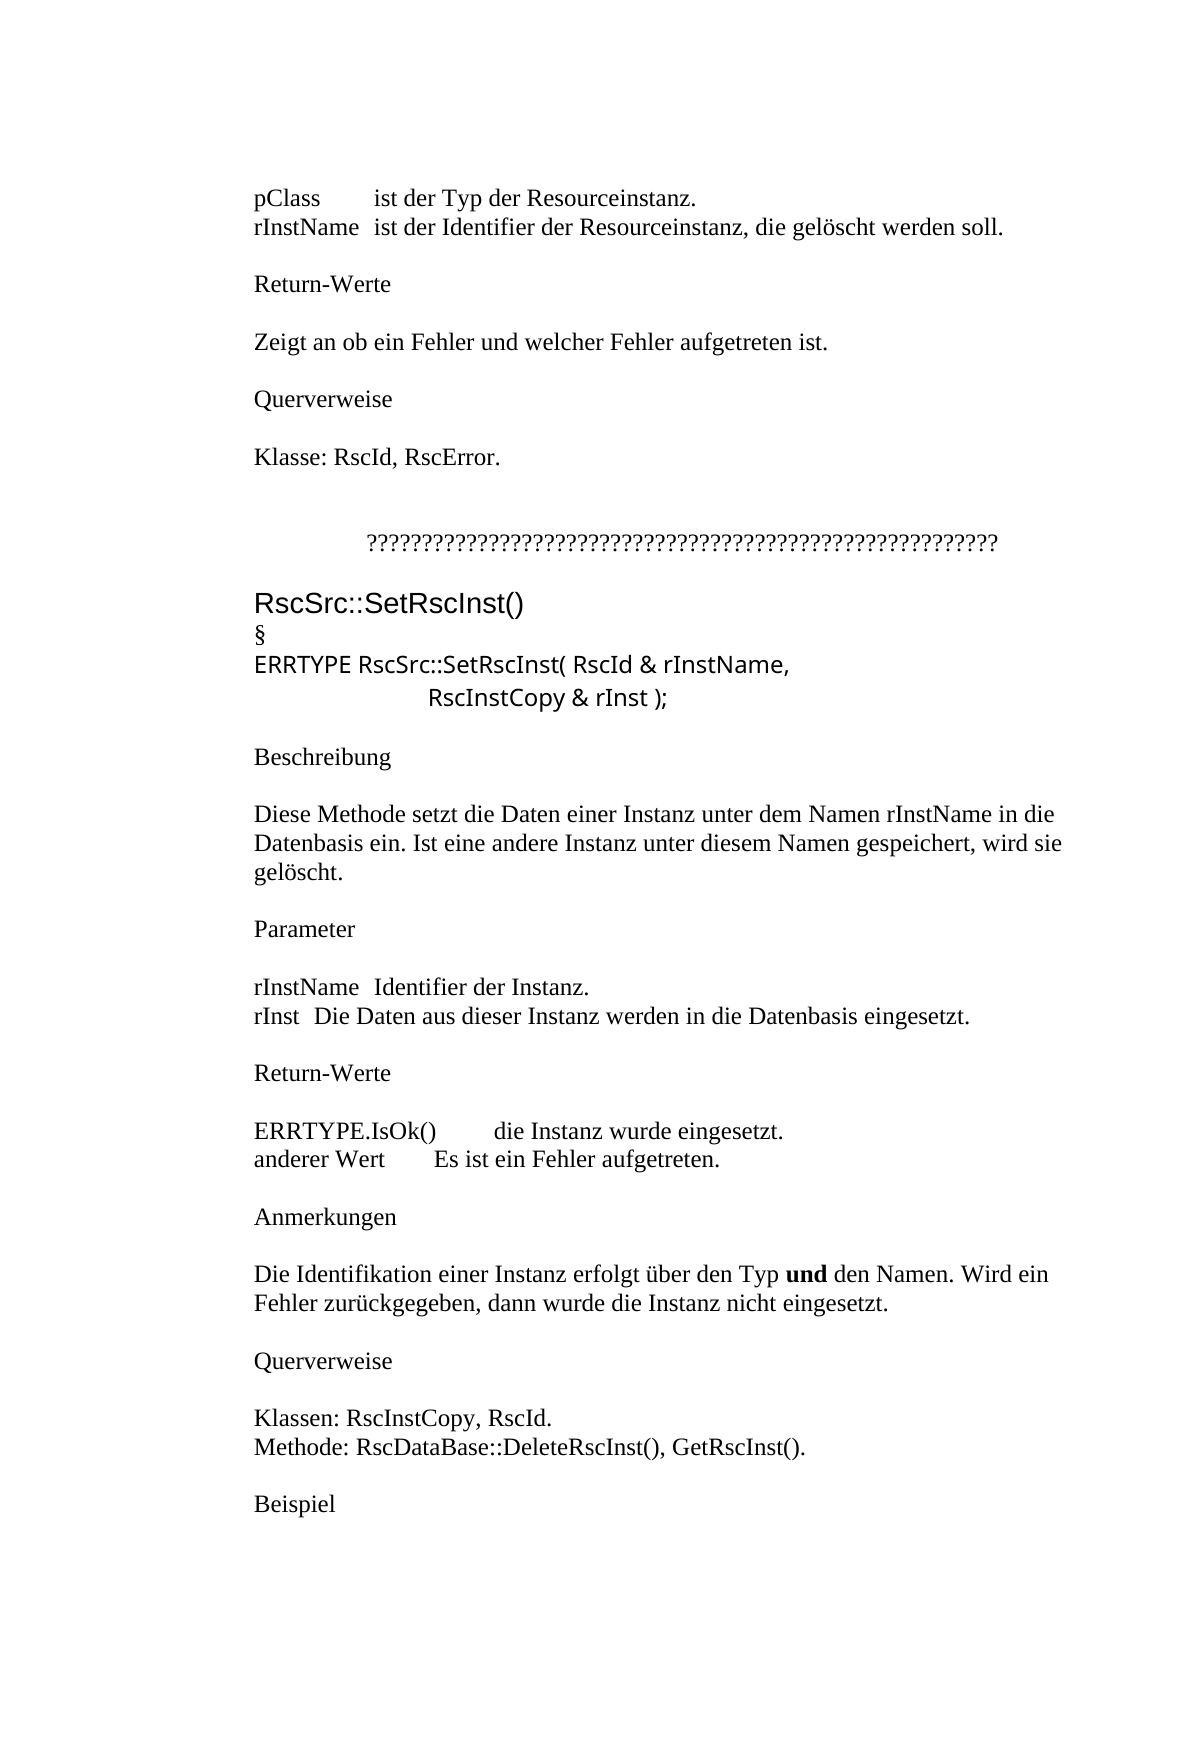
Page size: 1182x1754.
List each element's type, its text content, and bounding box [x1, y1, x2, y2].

text Parameter [254, 914, 1110, 943]
text Klassen: RscInstCopy, RscId. [254, 1403, 1110, 1432]
text ????????????????????????????????????????????????????????? [254, 528, 1110, 557]
text Querverweise [254, 1346, 1110, 1374]
subtitle RscSrc::SetRscInst() [254, 586, 1110, 619]
text Return-Werte [254, 1058, 1110, 1087]
text Querverweise [254, 384, 1110, 413]
text rInst Die Daten aus dieser Instanz werden in die Datenbasis eingesetzt. [254, 1001, 1110, 1029]
text Diese Methode setzt die Daten einer Instanz unter dem Namen rInstName in die Datenbasis ein. Ist eine andere Instanz unter diesem Namen gespeichert, wird sie gelöscht. [254, 799, 1110, 886]
text Methode: RscDataBase::DeleteRscInst(), GetRscInst(). [254, 1432, 1110, 1461]
text § [254, 619, 1110, 648]
text Anmerkungen [254, 1202, 1110, 1231]
text Beschreibung [254, 742, 1110, 771]
list ERRTYPE RscSrc::SetRscInst( RscId & rInstName, [254, 648, 1110, 681]
text anderer Wert Es ist ein Fehler aufgetreten. [254, 1144, 1110, 1173]
list RscInstCopy & rInst ); [254, 681, 1110, 713]
text pClass ist der Typ der Resourceinstanz. [254, 183, 1110, 212]
text Beispiel [254, 1489, 1110, 1518]
text Die Identifikation einer Instanz erfolgt über den Typ und den Namen. Wird ein Fehler zurückgegeben, dann wurde die Instanz nicht eingesetzt. [254, 1259, 1110, 1317]
text Klasse: RscId, RscError. [254, 442, 1110, 471]
text rInstName Identifier der Instanz. [254, 972, 1110, 1001]
text Return-Werte [254, 269, 1110, 298]
text Zeigt an ob ein Fehler und welcher Fehler aufgetreten ist. [254, 327, 1110, 356]
text rInstName ist der Identifier der Resourceinstanz, die gelöscht werden soll. [254, 212, 1110, 241]
text ERRTYPE.IsOk() die Instanz wurde eingesetzt. [254, 1116, 1110, 1144]
